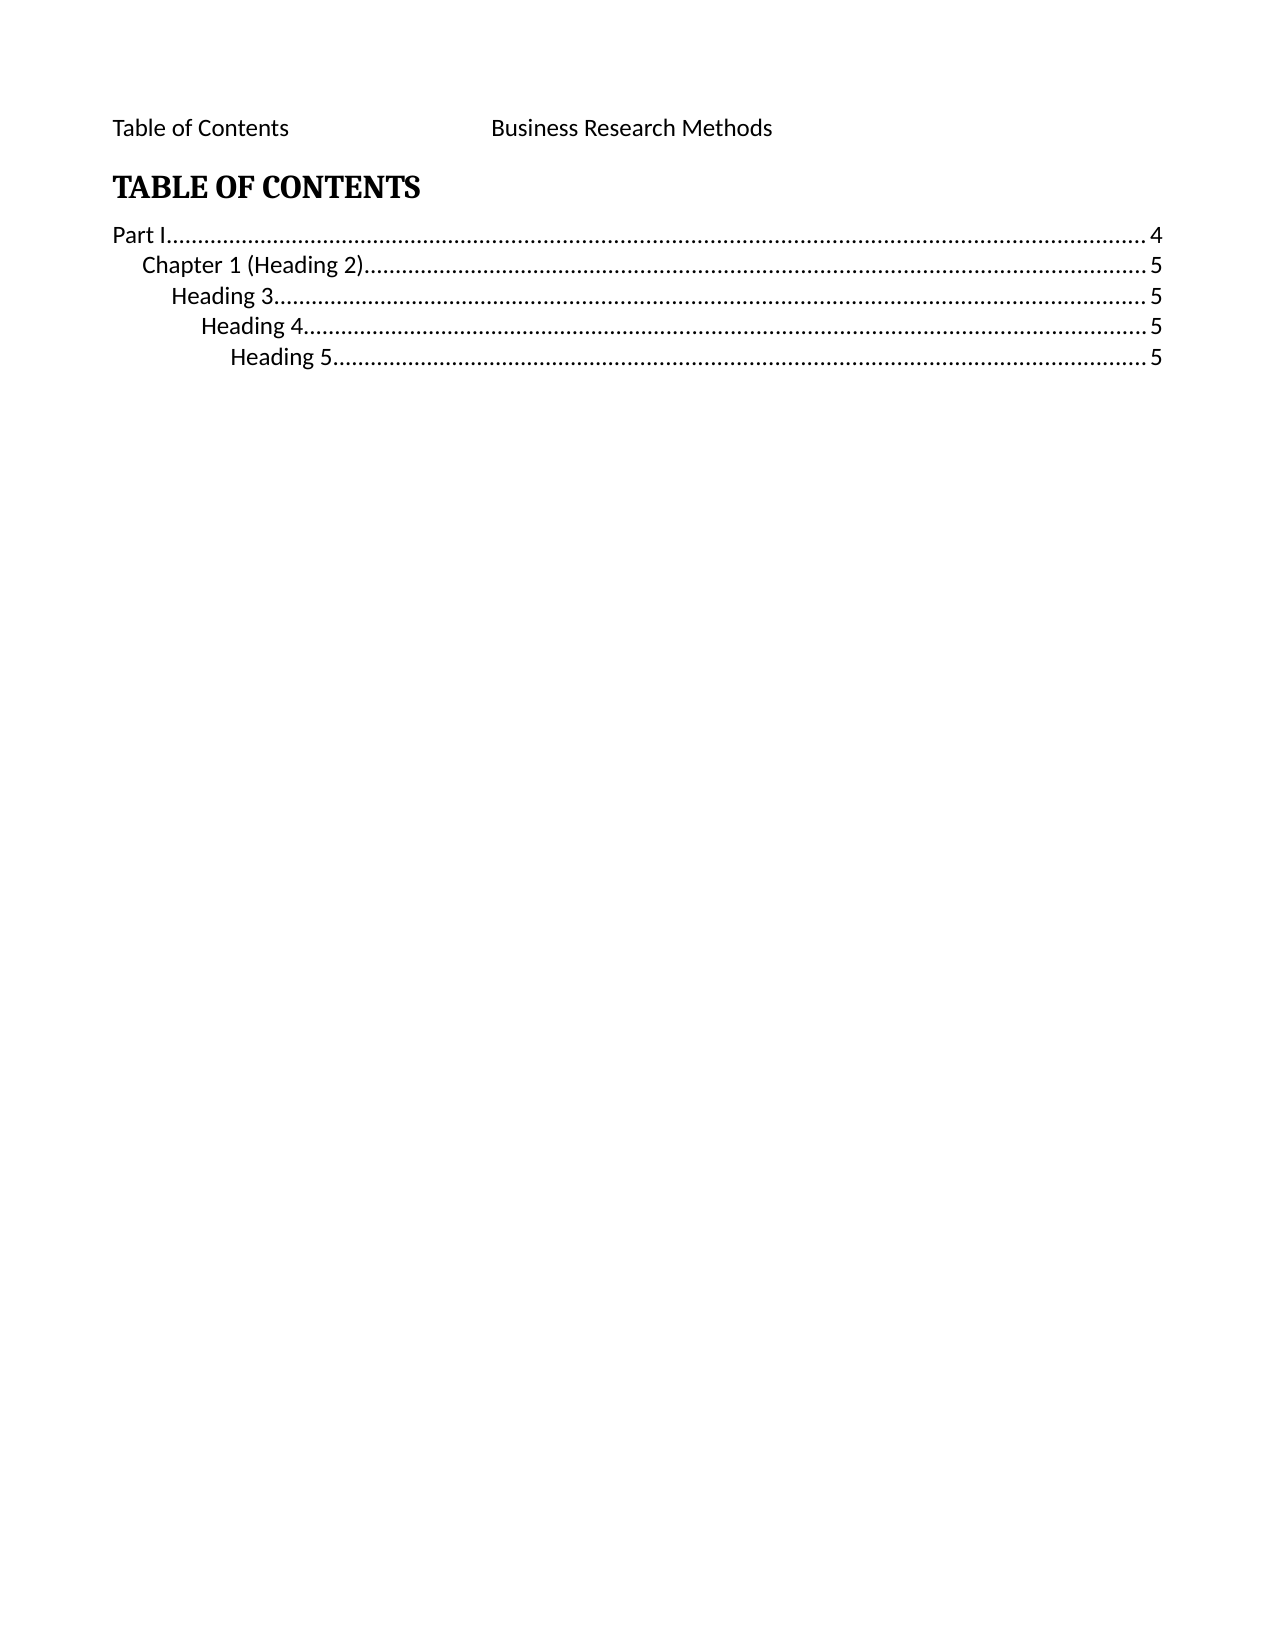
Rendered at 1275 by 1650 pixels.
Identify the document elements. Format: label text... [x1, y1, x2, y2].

text Part I 4 [112, 219, 1162, 249]
text Heading 4 5 [201, 310, 1162, 341]
text Heading 5 5 [230, 341, 1162, 371]
text Chapter 1 (Heading 2) 5 [142, 249, 1162, 280]
text Heading 3 5 [171, 280, 1162, 310]
subtitle Table of Contents [112, 168, 1162, 206]
